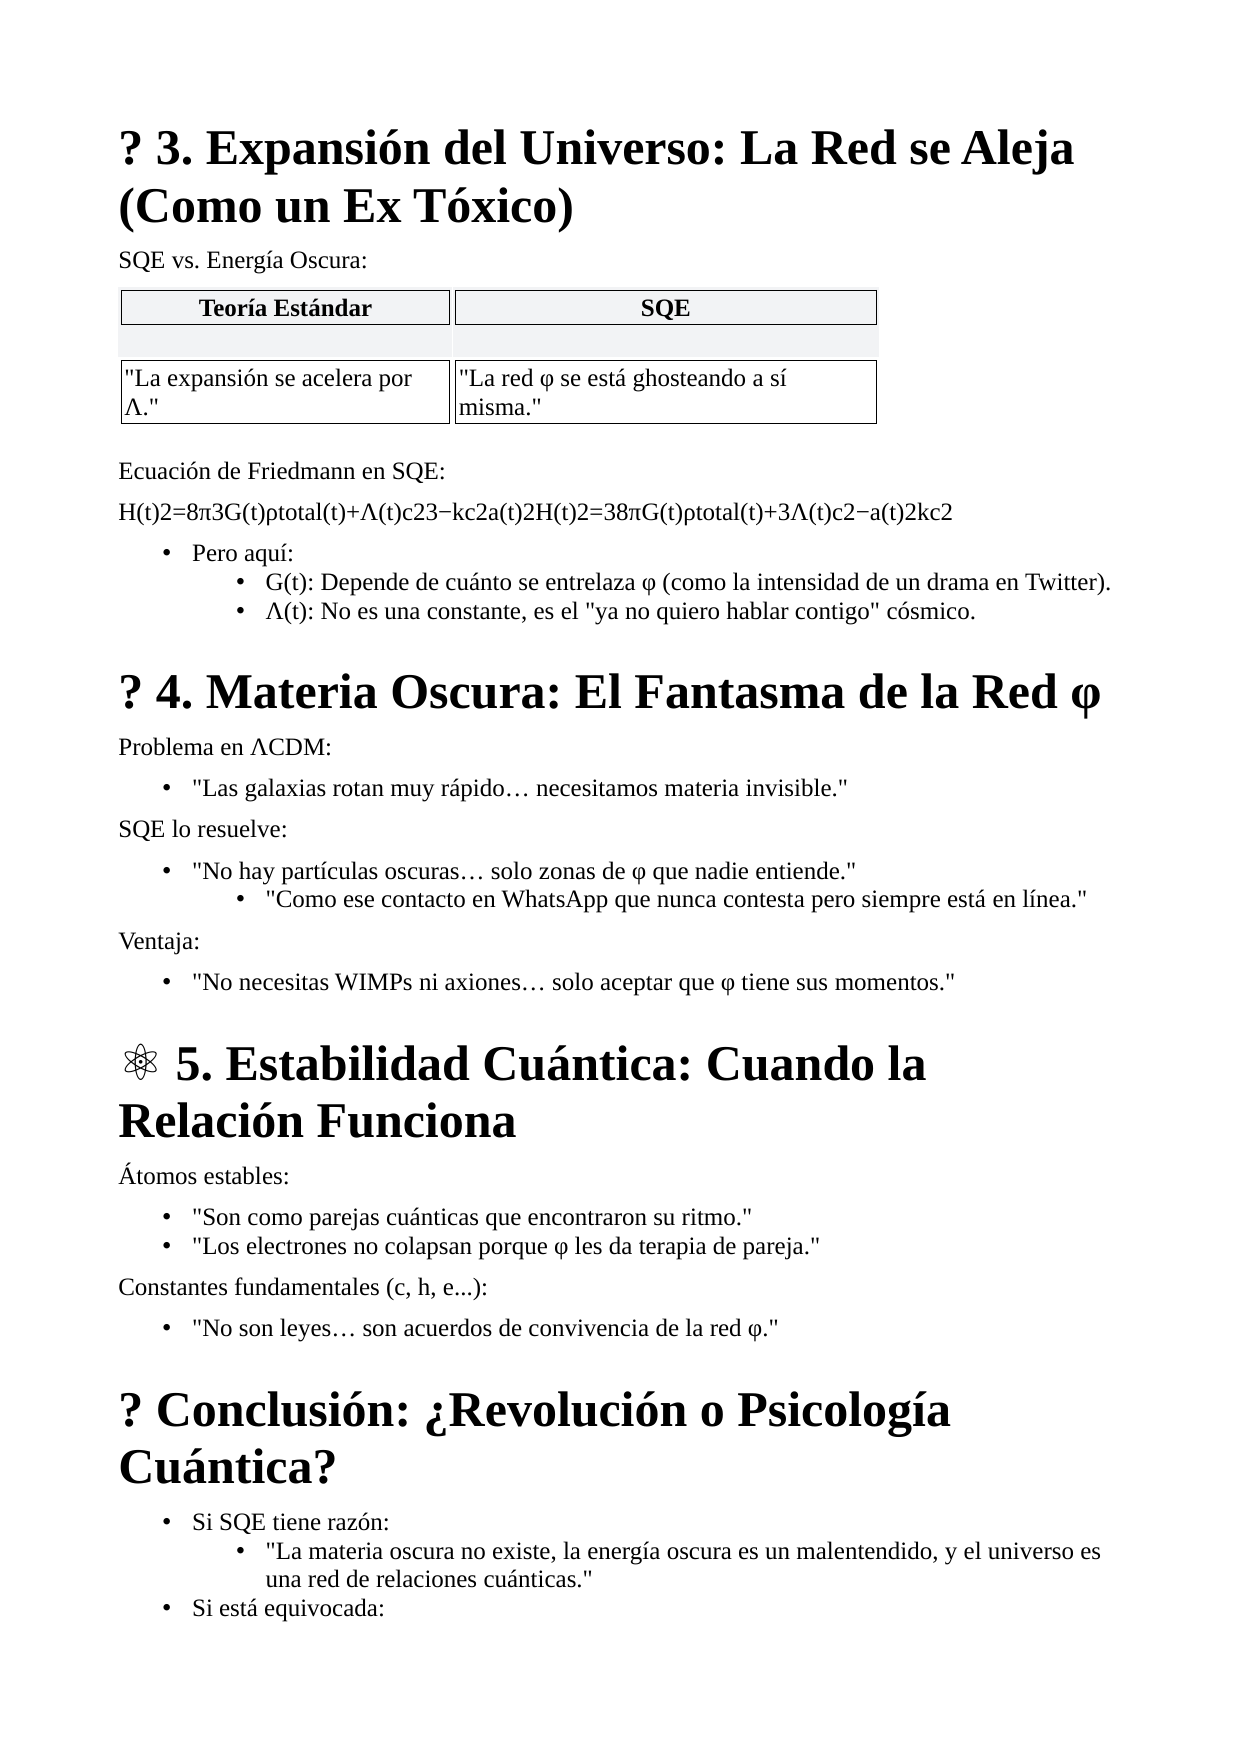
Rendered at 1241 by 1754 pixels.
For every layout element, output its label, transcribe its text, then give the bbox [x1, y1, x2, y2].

list G(t): Depende de cuánto se entrelaza φ (como la intensidad de un drama en Twitter). [236, 567, 1122, 596]
list Pero aquí: [162, 538, 1122, 567]
subtitle ? 3. Expansión del Universo: La Red se Aleja (Como un Ex Tóxico) [118, 118, 1122, 233]
text Ecuación de Friedmann en SQE: [118, 456, 1122, 484]
list "No son leyes… son acuerdos de convivencia de la red φ." [162, 1313, 1122, 1342]
list "Las galaxias rotan muy rápido… necesitamos materia invisible." [162, 773, 1122, 802]
list "Como ese contacto en WhatsApp que nunca contesta pero siempre está en línea." [236, 884, 1122, 913]
text Problema en ΛCDM: [118, 732, 1122, 761]
text H(t)2=8π3G(t)ρtotal(t)+Λ(t)c23−kc2a(t)2H(t)2=38π​G(t)ρtotal​(t)+3Λ(t)c2​−a(t)2kc2​ [118, 497, 1122, 526]
table_cell "La red φ se está ghosteando a sí misma." [453, 357, 879, 456]
list "La materia oscura no existe, la energía oscura es un malentendido, y el universo es una red de relaciones cuánticas." [236, 1536, 1122, 1593]
text Constantes fundamentales (c, h, e...): [118, 1272, 1122, 1301]
subtitle ? Conclusión: ¿Revolución o Psicología Cuántica? [118, 1379, 1122, 1494]
list Λ(t): No es una constante, es el "ya no quiero hablar contigo" cósmico. [236, 596, 1122, 624]
list "Son como parejas cuánticas que encontraron su ritmo." [162, 1202, 1122, 1231]
table_header SQE [453, 287, 879, 357]
table_cell "La expansión se acelera por Λ." [118, 357, 452, 456]
list "No necesitas WIMPs ni axiones… solo aceptar que φ tiene sus momentos." [162, 967, 1122, 996]
list "Los electrones no colapsan porque φ les da terapia de pareja." [162, 1231, 1122, 1259]
subtitle ? 4. Materia Oscura: El Fantasma de la Red φ [118, 662, 1122, 719]
table_header Teoría Estándar [118, 287, 452, 357]
subtitle ⚛️ 5. Estabilidad Cuántica: Cuando la Relación Funciona [118, 1033, 1122, 1148]
list Si SQE tiene razón: [162, 1507, 1122, 1536]
list Si está equivocada: [162, 1593, 1122, 1622]
text SQE vs. Energía Oscura: [118, 246, 1122, 274]
text Ventaja: [118, 926, 1122, 954]
text Átomos estables: [118, 1161, 1122, 1189]
text SQE lo resuelve: [118, 814, 1122, 843]
list "No hay partículas oscuras… solo zonas de φ que nadie entiende." [162, 856, 1122, 884]
